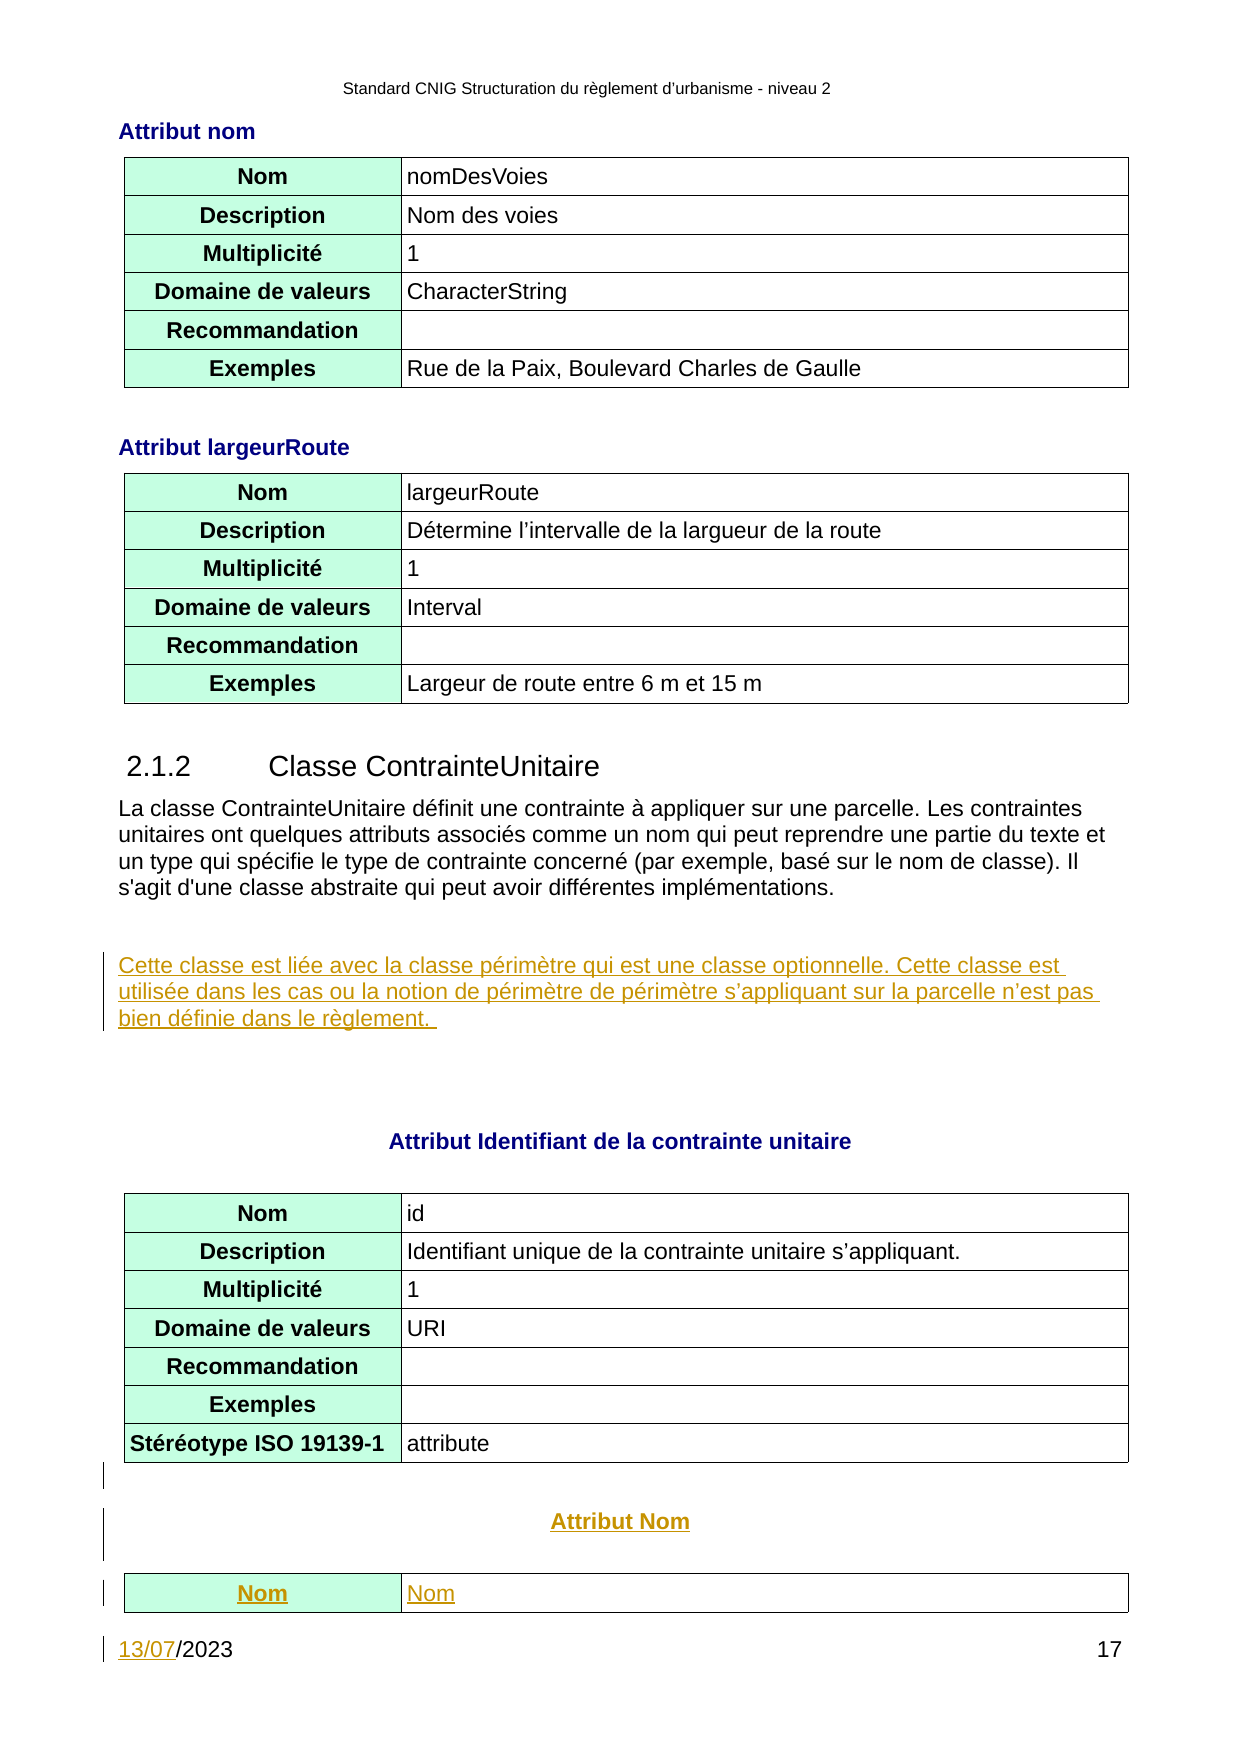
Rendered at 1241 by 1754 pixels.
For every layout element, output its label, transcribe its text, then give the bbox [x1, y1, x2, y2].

table_cell [402, 1348, 1128, 1385]
table_cell Multiplicité [125, 1271, 401, 1308]
table_cell Exemples [125, 665, 401, 702]
table_cell [402, 311, 1128, 349]
table_cell 1 [402, 1271, 1128, 1308]
table_cell Rue de la Paix, Boulevard Charles de Gaulle [402, 350, 1128, 387]
text Attribut nom [118, 118, 1122, 144]
table_header Nom [125, 1574, 401, 1612]
table_cell Multiplicité [125, 550, 401, 587]
table_cell CharacterString [402, 273, 1128, 310]
table_header Nom [125, 158, 401, 195]
text La classe ContrainteUnitaire définit une contrainte à appliquer sur une parcelle. Les contraintes unitaires ont quelques attributs associés comme un nom qui peut reprendre une partie du texte et un type qui spécifie le type de contrainte concerné (par exemple, basé sur le nom de classe). Il s'agit d'une classe abstraite qui peut avoir différentes implémentations. [118, 795, 1122, 900]
subtitle Attribut Identifiant de la contrainte unitaire [118, 1128, 1122, 1154]
table_cell URI [402, 1309, 1128, 1347]
table_header id [402, 1194, 1128, 1232]
table_cell Domaine de valeurs [125, 273, 401, 310]
list Classe ContrainteUnitaire [118, 749, 1122, 782]
table_cell 1 [402, 235, 1128, 272]
table_cell [402, 627, 1128, 664]
table_cell Exemples [125, 1386, 401, 1423]
table_cell Description [125, 1233, 401, 1270]
table_cell Identifiant unique de la contrainte unitaire s’appliquant. [402, 1233, 1128, 1270]
table_cell Description [125, 196, 401, 234]
table_cell Domaine de valeurs [125, 1309, 401, 1347]
table_header Nom [125, 474, 401, 511]
table_cell Recommandation [125, 1348, 401, 1385]
table_cell Description [125, 512, 401, 549]
table_cell 1 [402, 550, 1128, 587]
table_cell Interval [402, 589, 1128, 626]
table_cell Recommandation [125, 627, 401, 664]
table_cell Détermine l’intervalle de la largueur de la route [402, 512, 1128, 549]
table_cell Stéréotype ISO 19139-1 [125, 1424, 401, 1462]
text Cette classe est liée avec la classe périmètre qui est une classe optionnelle. Cette classe est utilisée dans les cas ou la notion de périmètre de périmètre s’appliquant sur la parcelle n’est pas bien définie dans le règlement. [118, 952, 1122, 1031]
table_cell Nom des voies [402, 196, 1128, 234]
text Attribut largeurRoute [118, 433, 1122, 460]
table_cell [402, 1386, 1128, 1423]
table_cell Multiplicité [125, 235, 401, 272]
table_header Nom [402, 1574, 1128, 1612]
table_cell Largeur de route entre 6 m et 15 m [402, 665, 1128, 702]
subtitle Attribut Nom [118, 1508, 1122, 1534]
table_cell Domaine de valeurs [125, 589, 401, 626]
table_header nomDesVoies [402, 158, 1128, 195]
table_header largeurRoute [402, 474, 1128, 511]
table_header Nom [125, 1194, 401, 1232]
table_cell Exemples [125, 350, 401, 387]
table_cell Recommandation [125, 311, 401, 349]
table_cell attribute [402, 1424, 1128, 1462]
